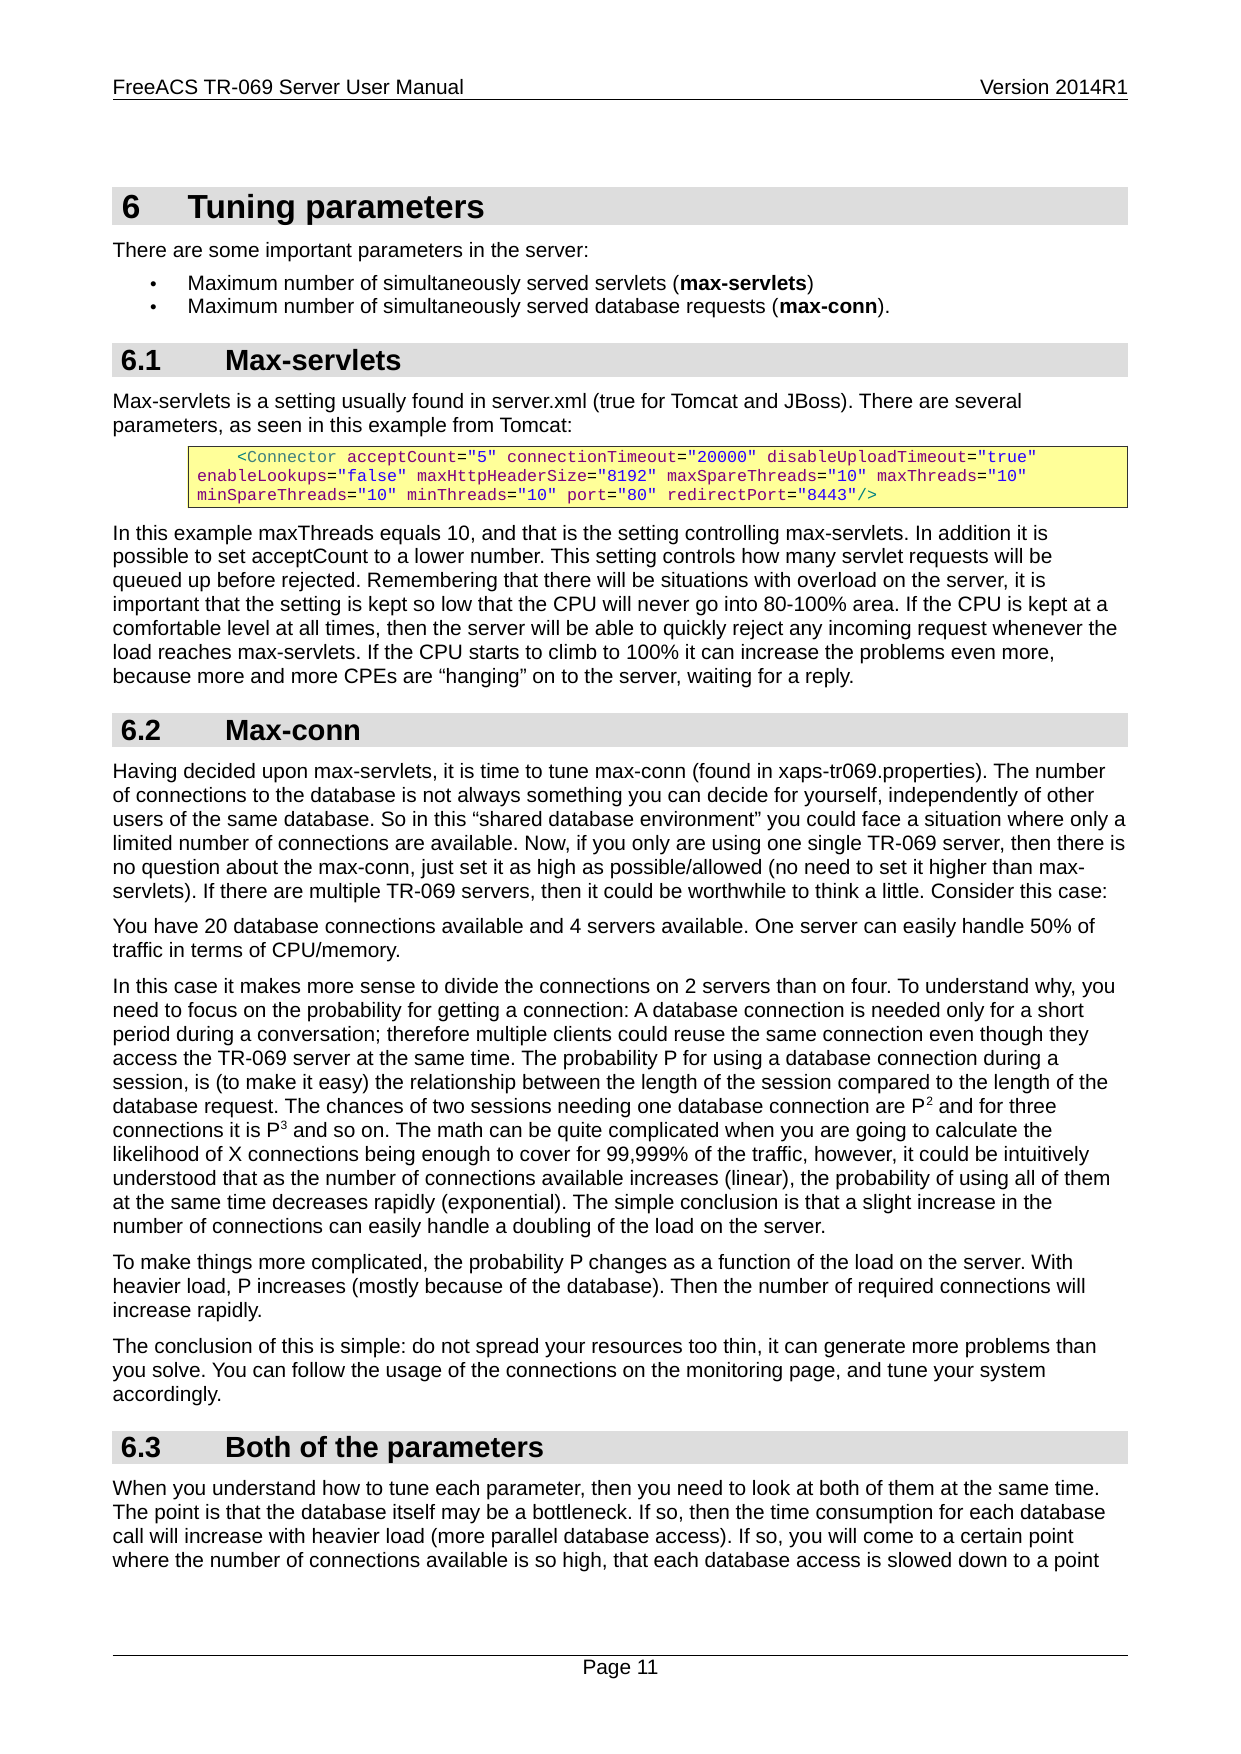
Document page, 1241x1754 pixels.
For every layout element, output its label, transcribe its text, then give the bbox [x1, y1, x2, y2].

subtitle Max-servlets [112, 343, 1128, 377]
text To make things more complicated, the probability P changes as a function of the load on the server. With heavier load, P increases (mostly because of the database). Then the number of required connections will increase rapidly. [112, 1250, 1128, 1322]
text You have 20 database connections available and 4 servers available. One server can easily handle 50% of traffic in terms of CPU/memory. [112, 914, 1128, 962]
list Maximum number of simultaneously served database requests (max-conn). [150, 294, 1128, 318]
text When you understand how to tune each parameter, then you need to look at both of them at the same time. The point is that the database itself may be a bottleneck. If so, then the time consumption for each database call will increase with heavier load (more parallel database access). If so, you will come to a certain point where the number of connections available is so high, that each database access is slowed down to a point [112, 1476, 1128, 1572]
subtitle Max-conn [112, 713, 1128, 747]
list Maximum number of simultaneously served servlets (max-servlets) [150, 270, 1128, 294]
text Max-servlets is a setting usually found in server.xml (true for Tomcat and JBoss). There are several parameters, as seen in this example from Tomcat: [112, 389, 1128, 437]
text In this example maxThreads equals 10, and that is the setting controlling max-servlets. In addition it is possible to set acceptCount to a lower number. This setting controls how many servlet requests will be queued up before rejected. Remembering that there will be situations with overload on the server, it is important that the setting is kept so low that the CPU will never go into 80-100% area. If the CPU is kept at a comfortable level at all times, then the server will be able to quickly reject any incoming request whenever the load reaches max-servlets. If the CPU starts to climb to 100% it can increase the problems even more, because more and more CPEs are “hanging” on to the server, waiting for a reply. [112, 520, 1128, 688]
text <Connector acceptCount="5" connectionTimeout="20000" disableUploadTimeout="true" enableLookups="false" maxHttpHeaderSize="8192" maxSpareThreads="10" maxThreads="10" minSpareThreads="10" minThreads="10" port="80" redirectPort="8443"/> [189, 447, 1127, 507]
text Having decided upon max-servlets, it is time to tune max-conn (found in xaps-tr069.properties). The number of connections to the database is not always something you can decide for yourself, independently of other users of the same database. So in this “shared database environment” you could face a situation where only a limited number of connections are available. Now, if you only are using one single TR-069 server, then there is no question about the max-conn, just set it as high as possible/allowed (no need to set it higher than max-servlets). If there are multiple TR-069 servers, then it could be worthwhile to think a little. Consider this case: [112, 759, 1128, 902]
subtitle Both of the parameters [112, 1431, 1128, 1464]
subtitle Tuning parameters [112, 187, 1128, 225]
text In this case it makes more sense to divide the connections on 2 servers than on four. To understand why, you need to focus on the probability for getting a connection: A database connection is needed only for a short period during a conversation; therefore multiple clients could reuse the same connection even though they access the TR-069 server at the same time. The probability P for using a database connection during a session, is (to make it easy) the relationship between the length of the session compared to the length of the database request. The chances of two sessions needing one database connection are P2 and for three connections it is P3 and so on. The math can be quite complicated when you are going to calculate the likelihood of X connections being enough to cover for 99,999% of the traffic, however, it could be intuitively understood that as the number of connections available increases (linear), the probability of using all of them at the same time decreases rapidly (exponential). The simple conclusion is that a slight increase in the number of connections can easily handle a doubling of the load on the server. [112, 974, 1128, 1238]
text The conclusion of this is simple: do not spread your resources too thin, it can generate more problems than you solve. You can follow the usage of the connections on the monitoring page, and tune your system accordingly. [112, 1334, 1128, 1406]
text There are some important parameters in the server: [112, 237, 1128, 261]
